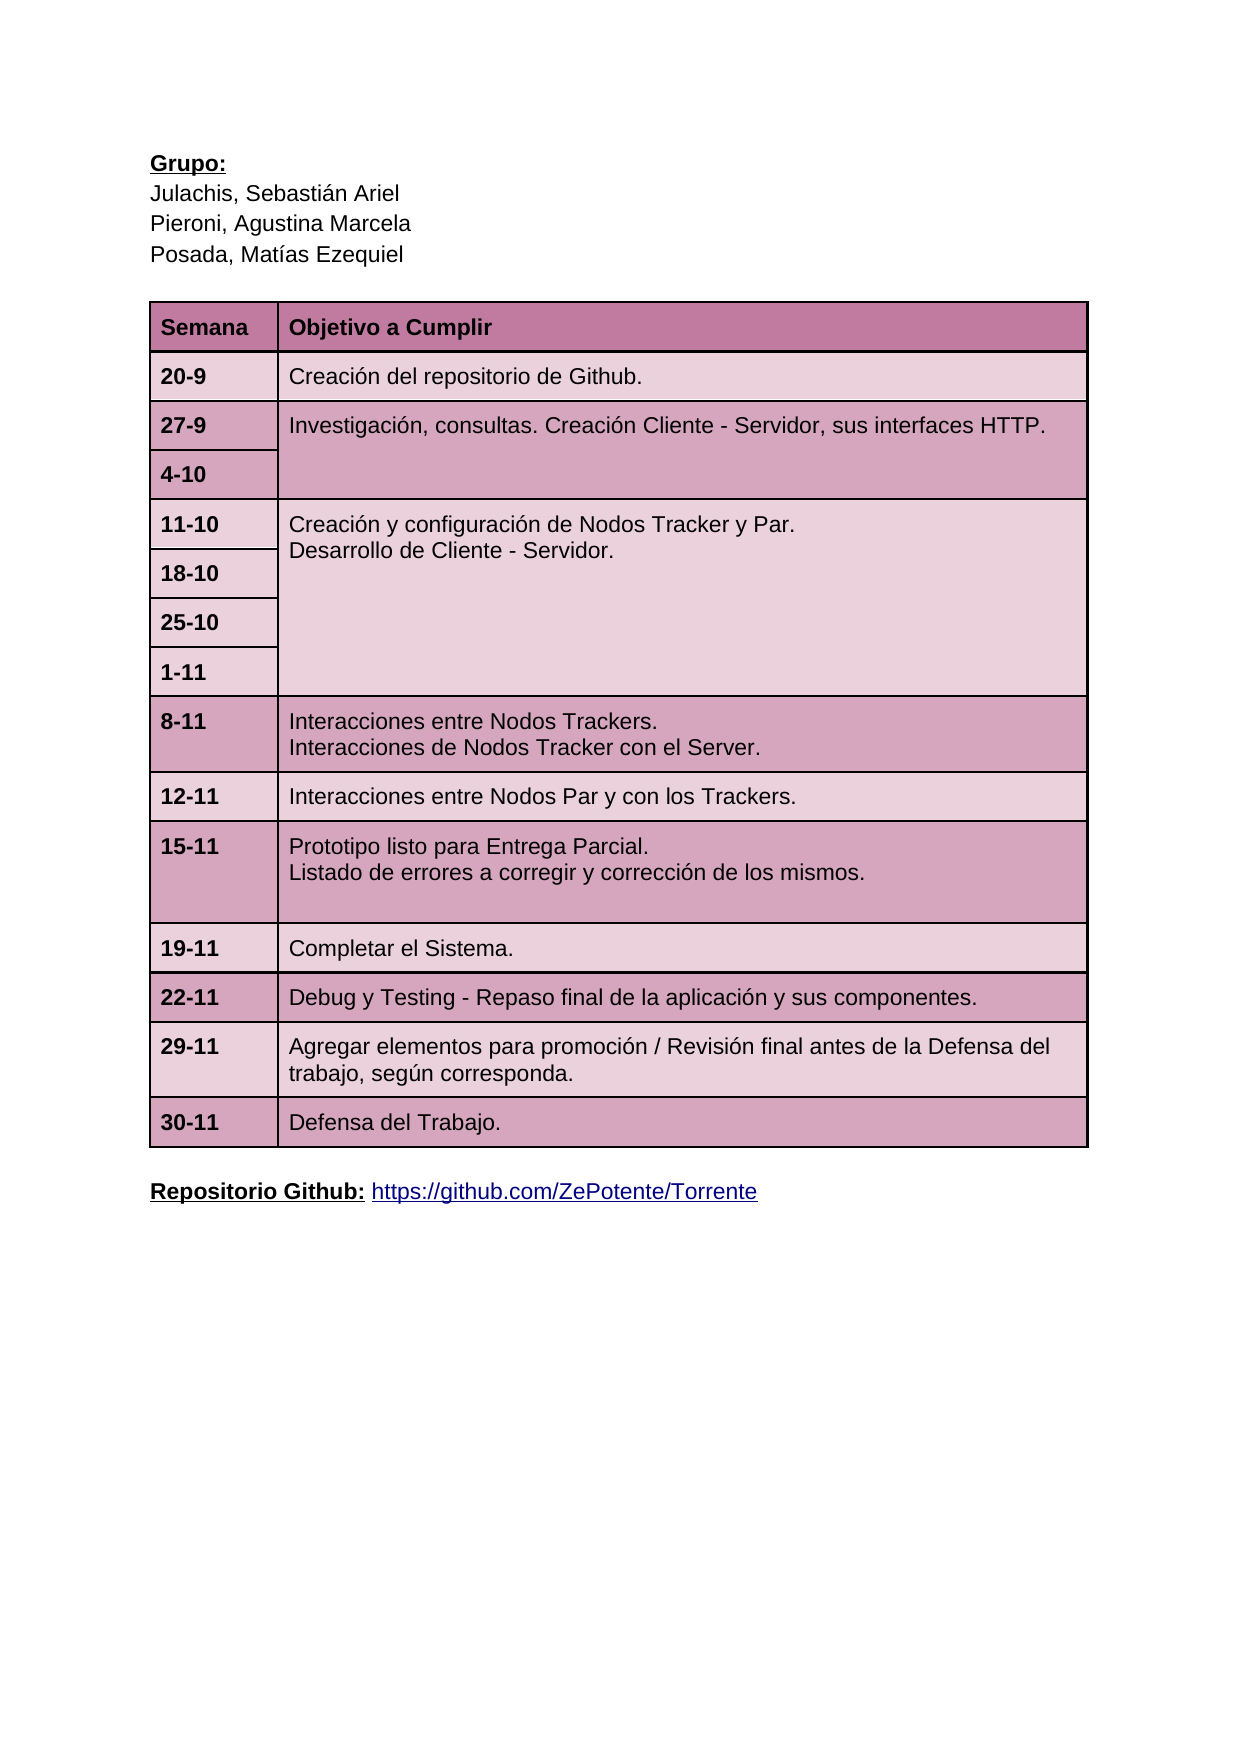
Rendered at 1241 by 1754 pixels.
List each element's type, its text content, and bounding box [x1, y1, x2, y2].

table_header Objetivo a Cumplir [279, 303, 1086, 350]
table_cell Interacciones entre Nodos Par y con los Trackers. [279, 773, 1086, 820]
text Grupo: [150, 150, 1090, 176]
table_cell 30-11 [151, 1098, 277, 1146]
table_cell Defensa del Trabajo. [279, 1098, 1086, 1146]
table_cell 1-11 [151, 648, 277, 695]
table_cell Creación del repositorio de Github. [279, 353, 1086, 399]
text Julachis, Sebastián Ariel [150, 180, 1090, 207]
table_cell 25-10 [151, 599, 277, 646]
table_cell 19-11 [151, 924, 277, 971]
table_cell Investigación, consultas. Creación Cliente - Servidor, sus interfaces HTTP. [279, 402, 1086, 498]
table_cell Debug y Testing - Repaso final de la aplicación y sus componentes. [279, 974, 1086, 1021]
table_header Semana [151, 303, 277, 350]
table_cell 22-11 [151, 974, 277, 1021]
table_cell 15-11 [151, 822, 277, 922]
table_cell 11-10 [151, 500, 277, 547]
table_cell 12-11 [151, 773, 277, 820]
table_cell 20-9 [151, 353, 277, 399]
table_cell Prototipo listo para Entrega Parcial. Listado de errores a corregir y corrección de los mismos. [279, 822, 1086, 922]
table_cell 18-10 [151, 550, 277, 597]
table_cell Agregar elementos para promoción / Revisión final antes de la Defensa del trabajo, según corresponda. [279, 1023, 1086, 1096]
table_cell 4-10 [151, 451, 277, 498]
table_cell 8-11 [151, 697, 277, 771]
table_cell Completar el Sistema. [279, 924, 1086, 971]
text Posada, Matías Ezequiel [150, 241, 1090, 267]
table_cell 29-11 [151, 1023, 277, 1096]
table_cell Interacciones entre Nodos Trackers. Interacciones de Nodos Tracker con el Server. [279, 697, 1086, 771]
table_cell 27-9 [151, 402, 277, 449]
text Repositorio Github: https://github.com/ZePotente/Torrente [150, 1178, 1090, 1204]
table_cell Creación y configuración de Nodos Tracker y Par. Desarrollo de Cliente - Servidor. [279, 500, 1086, 695]
text Pieroni, Agustina Marcela [150, 210, 1090, 237]
